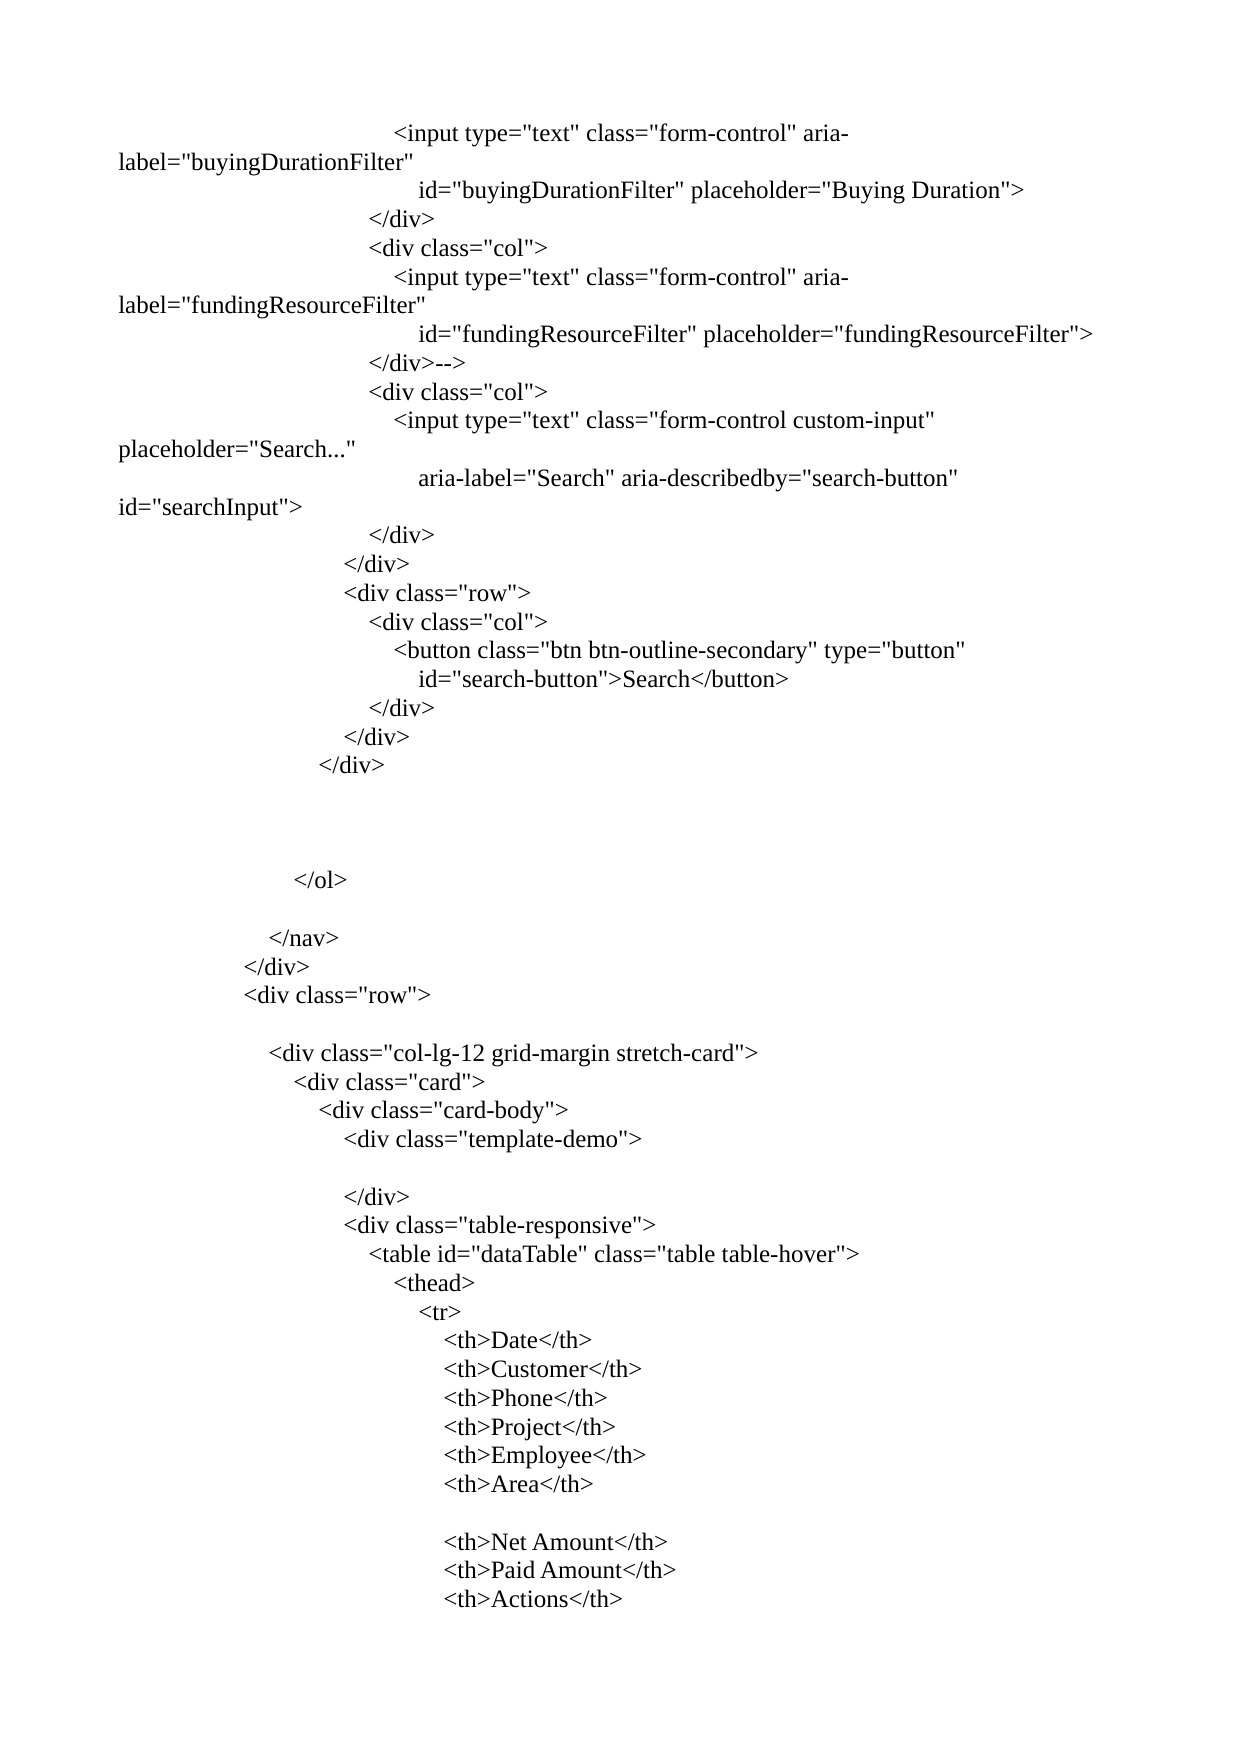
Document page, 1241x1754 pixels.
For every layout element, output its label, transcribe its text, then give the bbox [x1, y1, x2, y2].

text <th>Net Amount</th> [118, 1527, 1122, 1556]
text <tr> [118, 1297, 1122, 1326]
text </div> [118, 1182, 1122, 1211]
text <div class="card-body"> [118, 1096, 1122, 1124]
text <input type="text" class="form-control" aria-label="buyingDurationFilter" [118, 118, 1122, 176]
text <div class="card"> [118, 1067, 1122, 1096]
text </div> [118, 549, 1122, 578]
text <th>Customer</th> [118, 1354, 1122, 1383]
text aria-label="Search" aria-describedby="search-button" id="searchInput"> [118, 463, 1122, 521]
text <div class="row"> [118, 981, 1122, 1009]
text <th>Paid Amount</th> [118, 1556, 1122, 1584]
text <table id="dataTable" class="table table-hover"> [118, 1239, 1122, 1268]
text </div> [118, 952, 1122, 981]
text <th>Phone</th> [118, 1383, 1122, 1412]
text <th>Date</th> [118, 1326, 1122, 1354]
text <input type="text" class="form-control" aria-label="fundingResourceFilter" [118, 262, 1122, 319]
text <div class="col"> [118, 377, 1122, 406]
text <div class="col"> [118, 233, 1122, 262]
text </div> [118, 521, 1122, 549]
text </div>--> [118, 348, 1122, 377]
text <input type="text" class="form-control custom-input" placeholder="Search..." [118, 406, 1122, 463]
text <th>Area</th> [118, 1469, 1122, 1498]
text <div class="table-responsive"> [118, 1211, 1122, 1239]
text </div> [118, 751, 1122, 779]
text </div> [118, 204, 1122, 233]
text <th>Employee</th> [118, 1441, 1122, 1469]
text <th>Project</th> [118, 1412, 1122, 1441]
text </div> [118, 722, 1122, 751]
text <div class="template-demo"> [118, 1124, 1122, 1153]
text <div class="col"> [118, 607, 1122, 636]
text <button class="btn btn-outline-secondary" type="button" [118, 636, 1122, 664]
text id="fundingResourceFilter" placeholder="fundingResourceFilter"> [118, 319, 1122, 348]
text <th>Actions</th> [118, 1584, 1122, 1613]
text </div> [118, 693, 1122, 722]
text <div class="col-lg-12 grid-margin stretch-card"> [118, 1038, 1122, 1067]
text <thead> [118, 1268, 1122, 1297]
text </nav> [118, 923, 1122, 952]
text id="search-button">Search</button> [118, 664, 1122, 693]
text </ol> [118, 866, 1122, 894]
text id="buyingDurationFilter" placeholder="Buying Duration"> [118, 176, 1122, 204]
text <div class="row"> [118, 578, 1122, 607]
